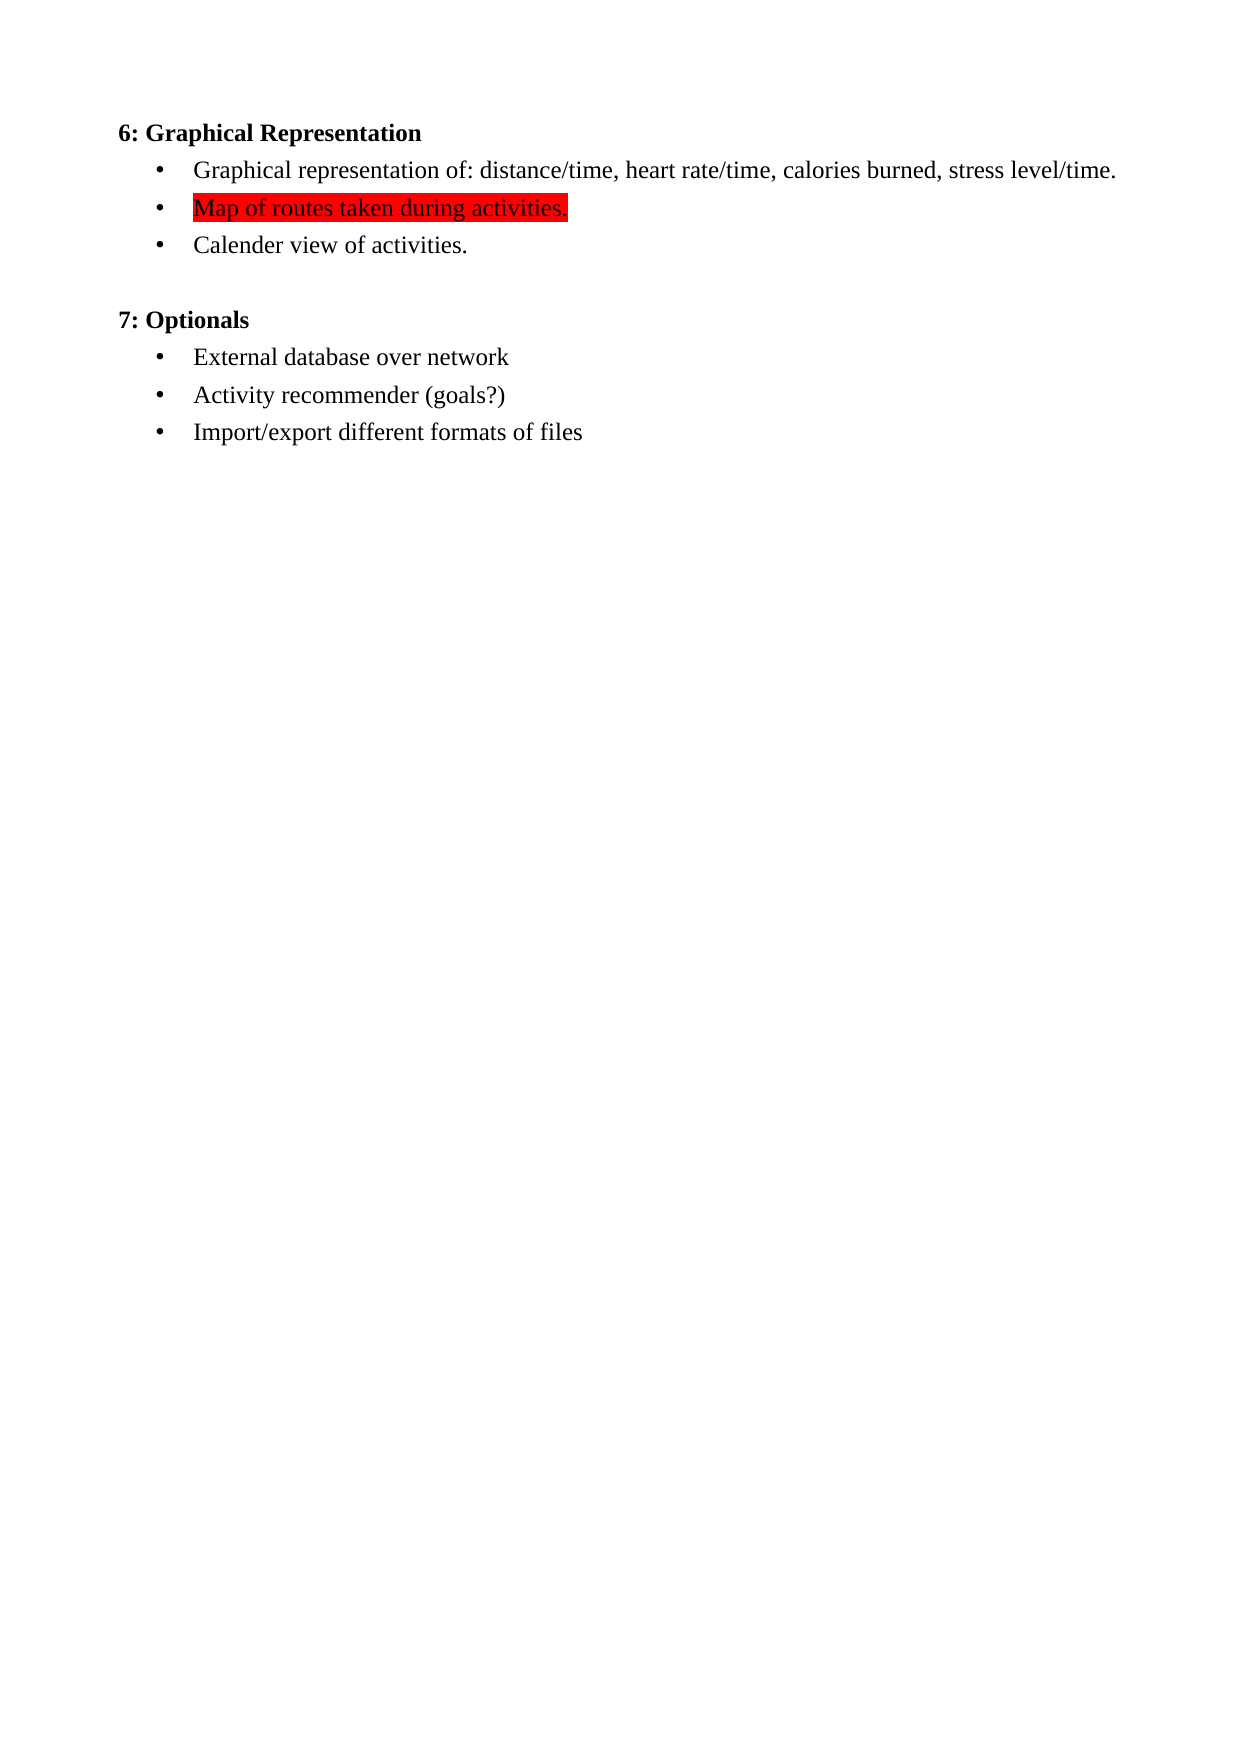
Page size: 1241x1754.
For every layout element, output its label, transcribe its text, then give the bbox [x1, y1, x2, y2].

list Graphical representation of: distance/time, heart rate/time, calories burned, stress level/time. [156, 156, 1122, 184]
text 6: Graphical Representation [118, 118, 1122, 147]
list Import/export different formats of files [156, 417, 1122, 446]
list Calender view of activities. [156, 230, 1122, 259]
list Map of routes taken during activities. [156, 193, 1122, 222]
list External database over network [156, 342, 1122, 371]
text 7: Optionals [118, 305, 1122, 334]
list Activity recommender (goals?) [156, 380, 1122, 409]
